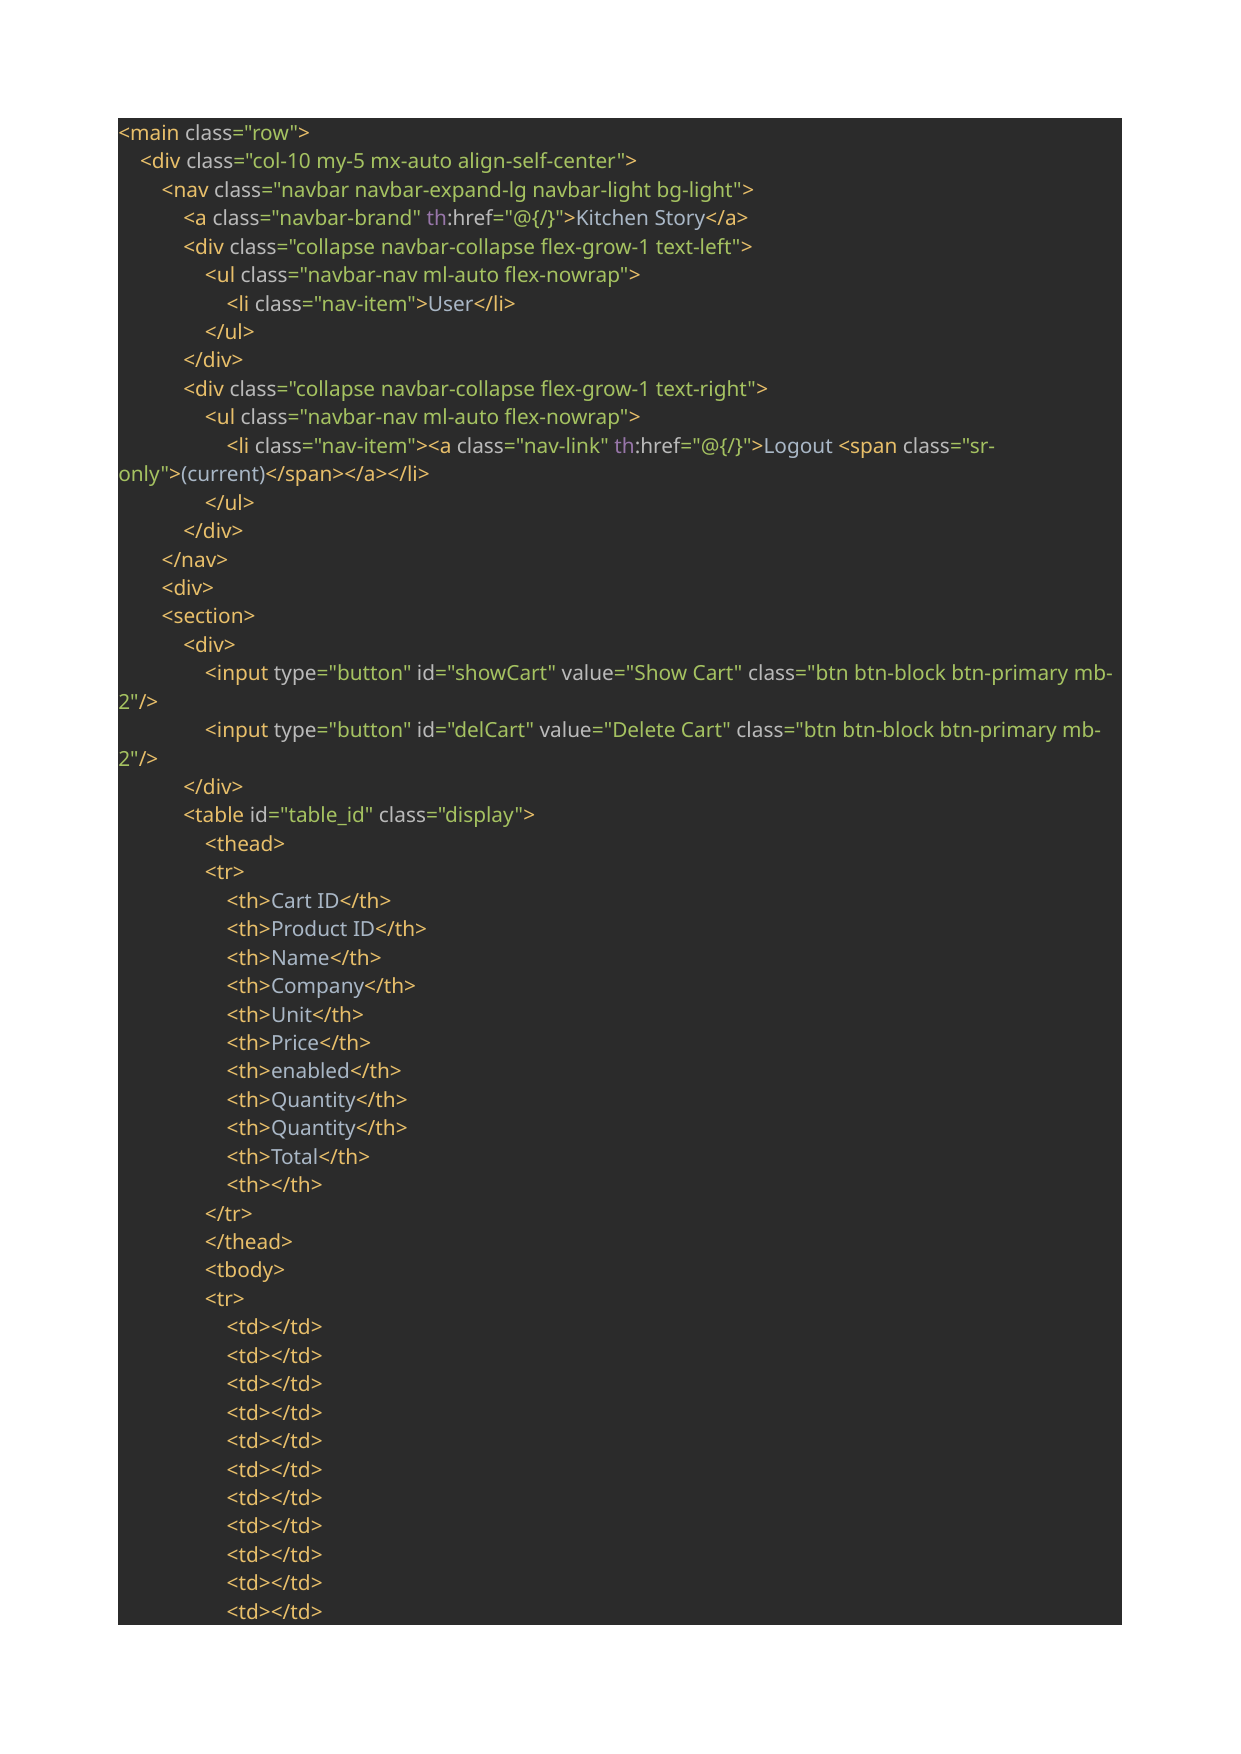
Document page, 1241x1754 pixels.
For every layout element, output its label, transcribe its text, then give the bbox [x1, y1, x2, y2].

text <main class="row"> <div class="col-10 my-5 mx-auto align-self-center"> <nav class="navbar navbar-expand-lg navbar-light bg-light"> <a class="navbar-brand" th:href="@{/}">Kitchen Story</a> <div class="collapse navbar-collapse flex-grow-1 text-left"> <ul class="navbar-nav ml-auto flex-nowrap"> <li class="nav-item">User</li> </ul> </div> <div class="collapse navbar-collapse flex-grow-1 text-right"> <ul class="navbar-nav ml-auto flex-nowrap"> <li class="nav-item"><a class="nav-link" th:href="@{/}">Logout <span class="sr-only">(current)</span></a></li> </ul> </div> </nav> <div> <section> <div> <input type="button" id="showCart" value="Show Cart" class="btn btn-block btn-primary mb-2"/> <input type="button" id="delCart" value="Delete Cart" class="btn btn-block btn-primary mb-2"/> </div> <table id="table_id" class="display"> <thead> <tr> <th>Cart ID</th> <th>Product ID</th> <th>Name</th> <th>Company</th> <th>Unit</th> <th>Price</th> <th>enabled</th> <th>Quantity</th> <th>Quantity</th> <th>Total</th> <th></th> </tr> </thead> <tbody> <tr> <td></td> <td></td> <td></td> <td></td> <td></td> <td></td> <td></td> <td></td> <td></td> <td></td> <td></td> [118, 118, 1122, 1625]
